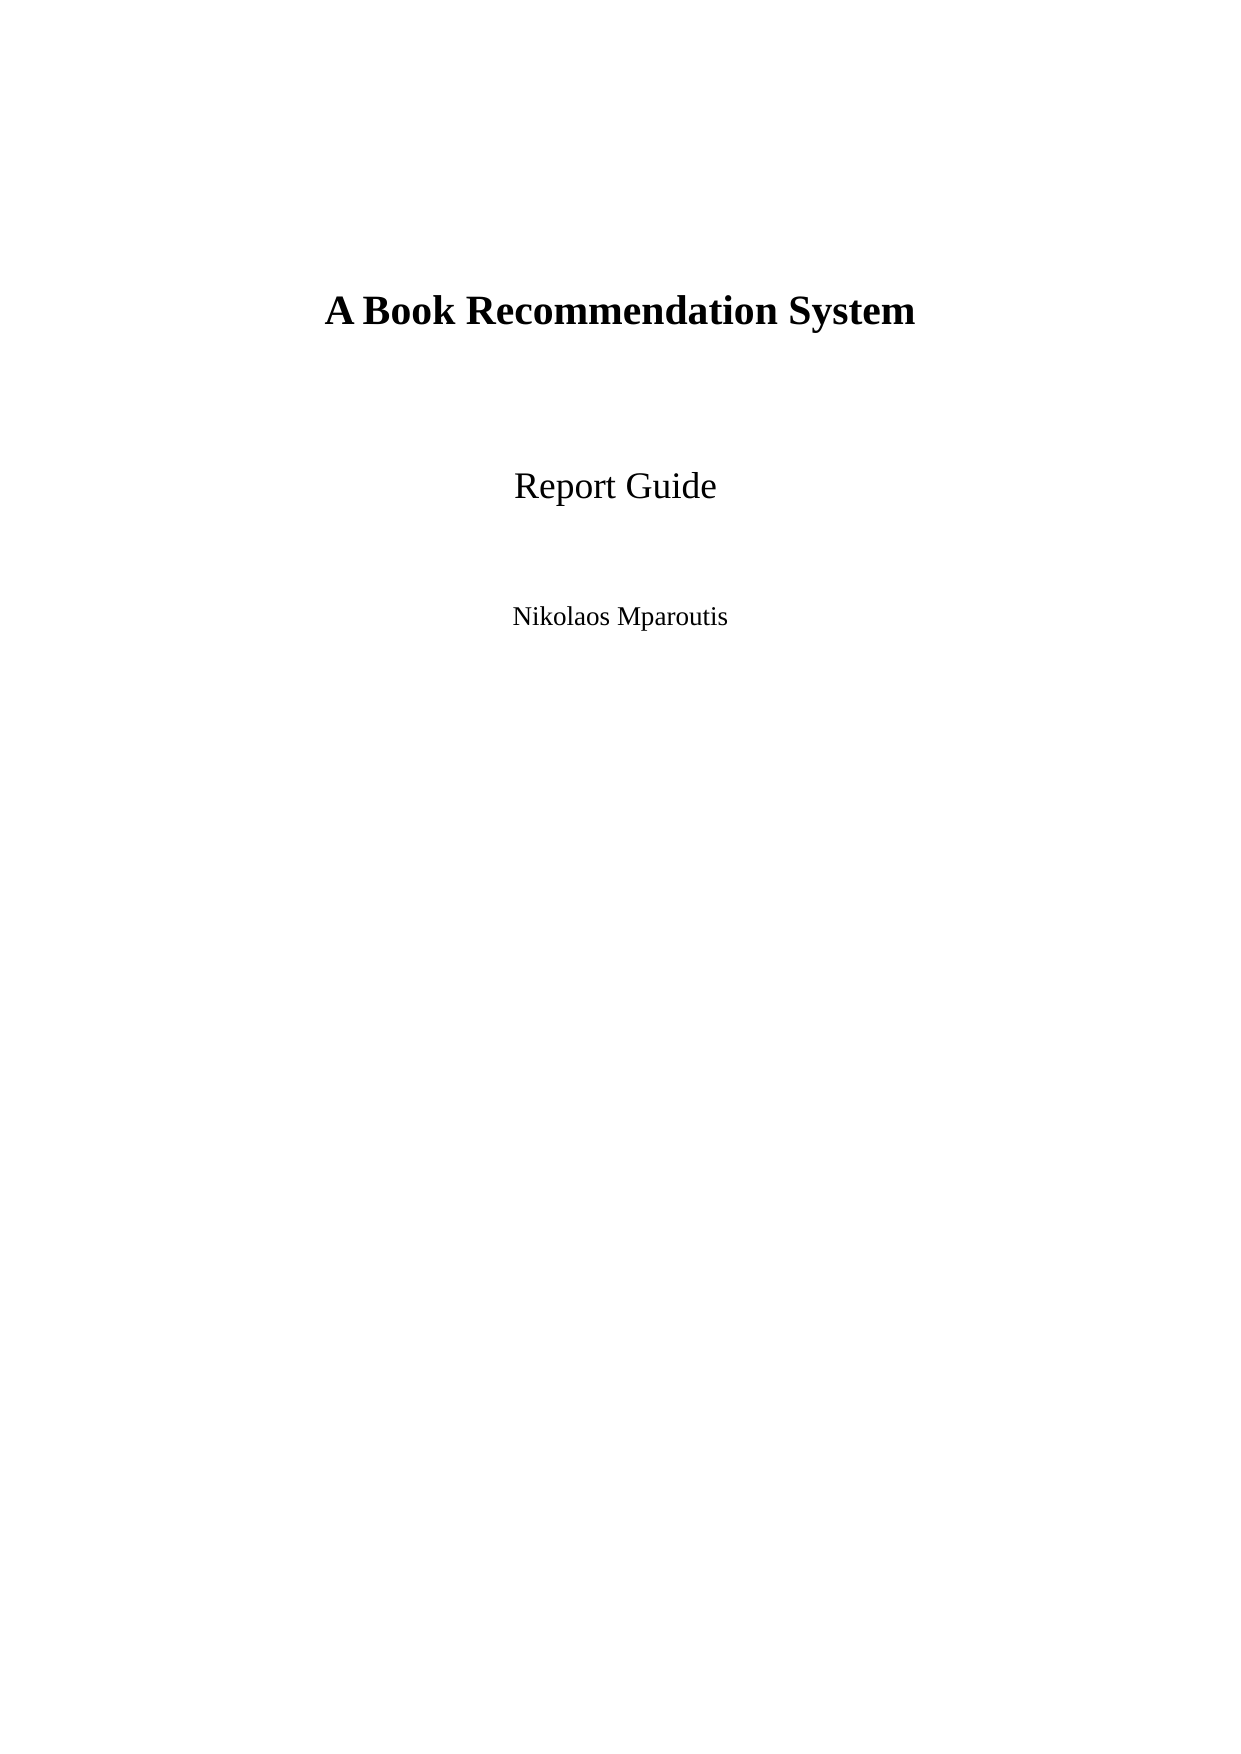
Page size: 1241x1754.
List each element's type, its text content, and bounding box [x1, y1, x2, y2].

text Report Guide [118, 463, 1122, 506]
text A Book Recommendation System [118, 286, 1122, 334]
text Nikolaos Mparoutis [118, 600, 1122, 631]
